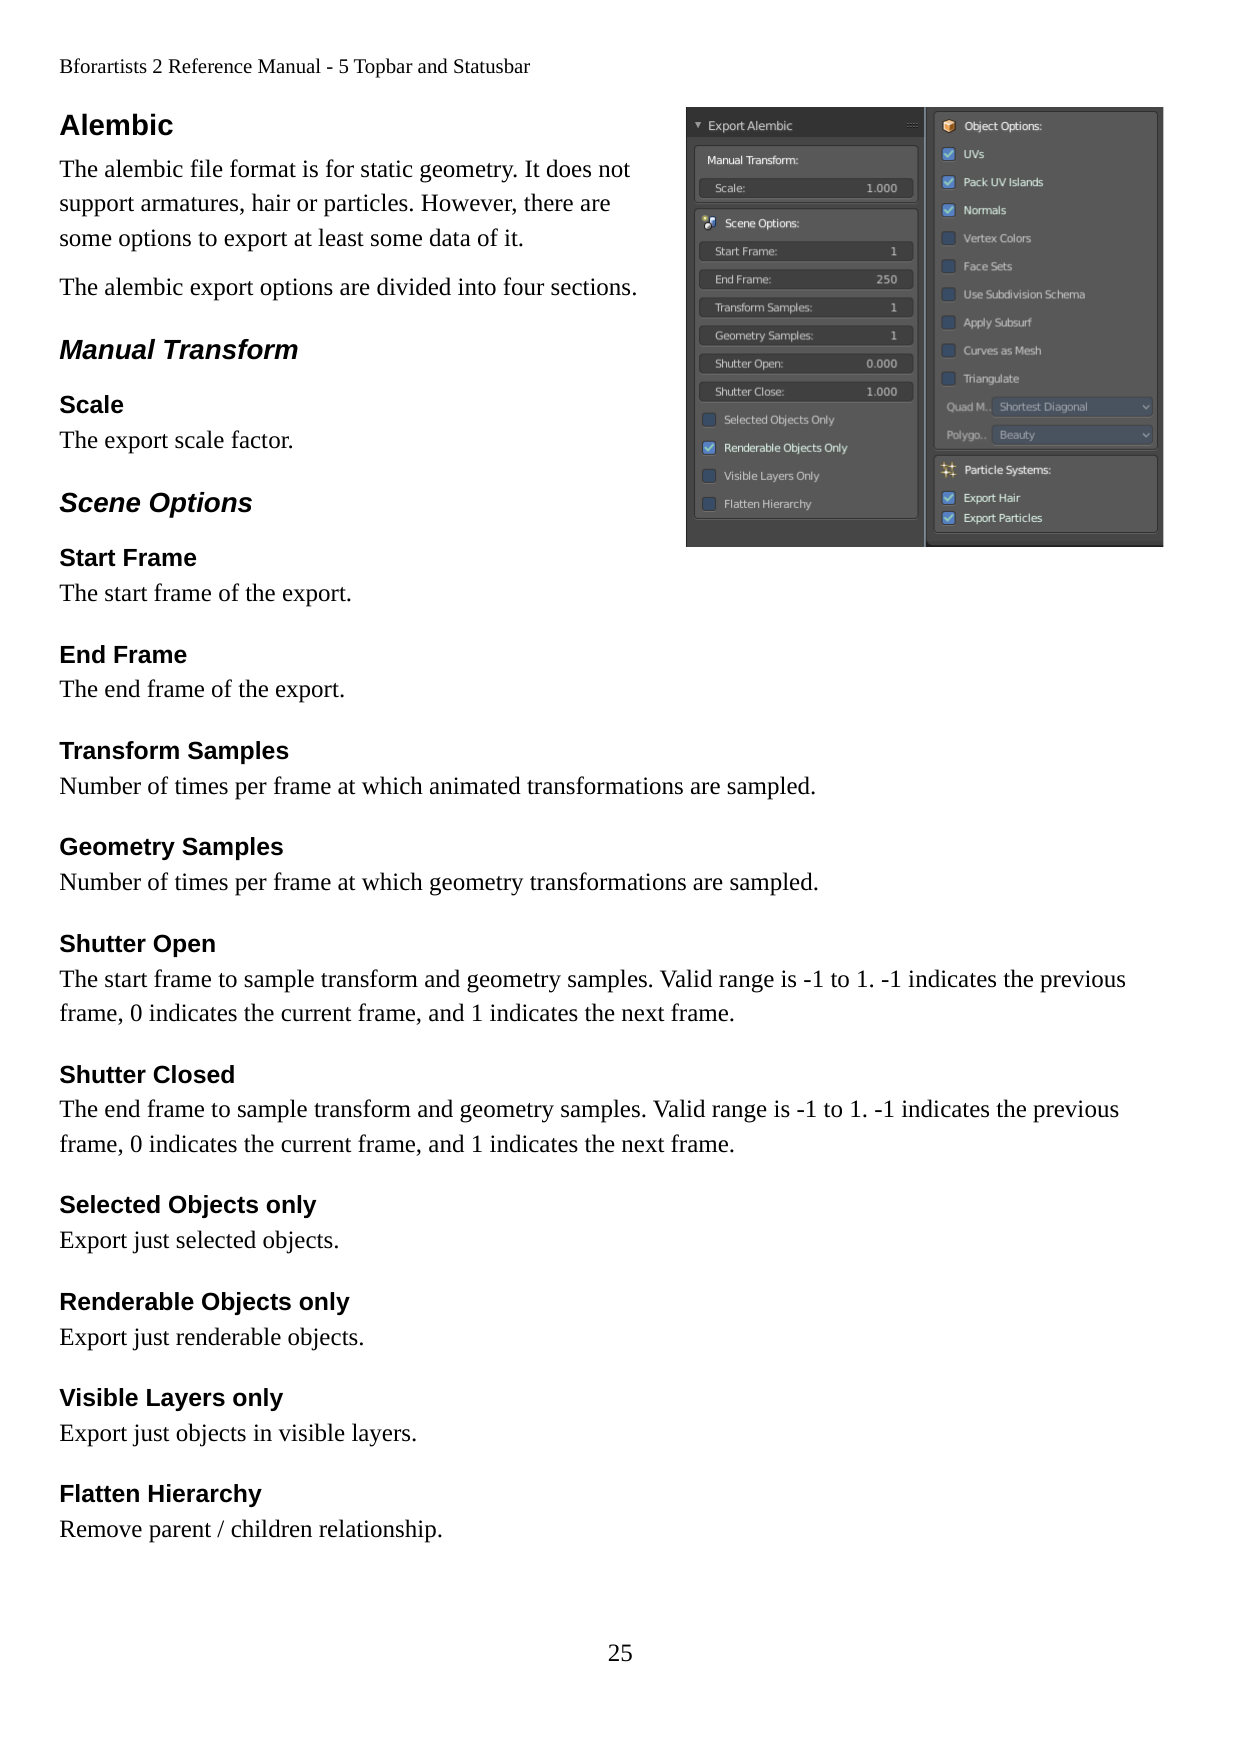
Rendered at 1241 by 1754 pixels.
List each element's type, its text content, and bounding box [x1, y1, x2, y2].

subtitle Transform Samples [59, 736, 1181, 765]
subtitle Shutter Open [59, 929, 1181, 957]
text Export just objects in visible layers. [59, 1418, 1181, 1447]
text The alembic file format is for static geometry. It does not support armatures, hair or particles. However, there are some options to export at least some data of it. [59, 154, 685, 251]
text The end frame of the export. [59, 674, 1181, 703]
subtitle [1164, 390, 1181, 419]
subtitle Renderable Objects only [59, 1287, 1181, 1315]
subtitle [1164, 487, 1181, 518]
subtitle Alembic [59, 107, 685, 141]
text The end frame to sample transform and geometry samples. Valid range is -1 to 1. -1 indicates the previous frame, 0 indicates the current frame, and 1 indicates the next frame. [59, 1094, 1181, 1158]
text Remove parent / children relationship. [59, 1514, 1181, 1543]
subtitle Geometry Samples [59, 832, 1181, 861]
text Number of times per frame at which animated transformations are sampled. [59, 771, 1181, 800]
subtitle Selected Objects only [59, 1191, 1181, 1219]
text The alembic export options are divided into four sections. [59, 272, 685, 301]
subtitle Flatten Hierarchy [59, 1479, 1181, 1508]
subtitle End Frame [59, 640, 1181, 668]
text The start frame of the export. [59, 578, 1181, 607]
text The start frame to sample transform and geometry samples. Valid range is -1 to 1. -1 indicates the previous frame, 0 indicates the current frame, and 1 indicates the next frame. [59, 964, 1181, 1027]
text [1164, 425, 1181, 454]
text Number of times per frame at which geometry transformations are sampled. [59, 867, 1181, 896]
subtitle Scale [59, 390, 685, 419]
text Export just selected objects. [59, 1225, 1181, 1254]
text The export scale factor. [59, 425, 685, 454]
subtitle [1164, 107, 1181, 141]
subtitle Visible Layers only [59, 1383, 1181, 1412]
subtitle [1164, 333, 1181, 365]
text Export just renderable objects. [59, 1322, 1181, 1350]
subtitle Scene Options [59, 487, 685, 518]
subtitle Shutter Closed [59, 1060, 1181, 1088]
picture [685, 107, 1164, 547]
subtitle Manual Transform [59, 333, 685, 365]
subtitle Start Frame [59, 543, 1181, 572]
